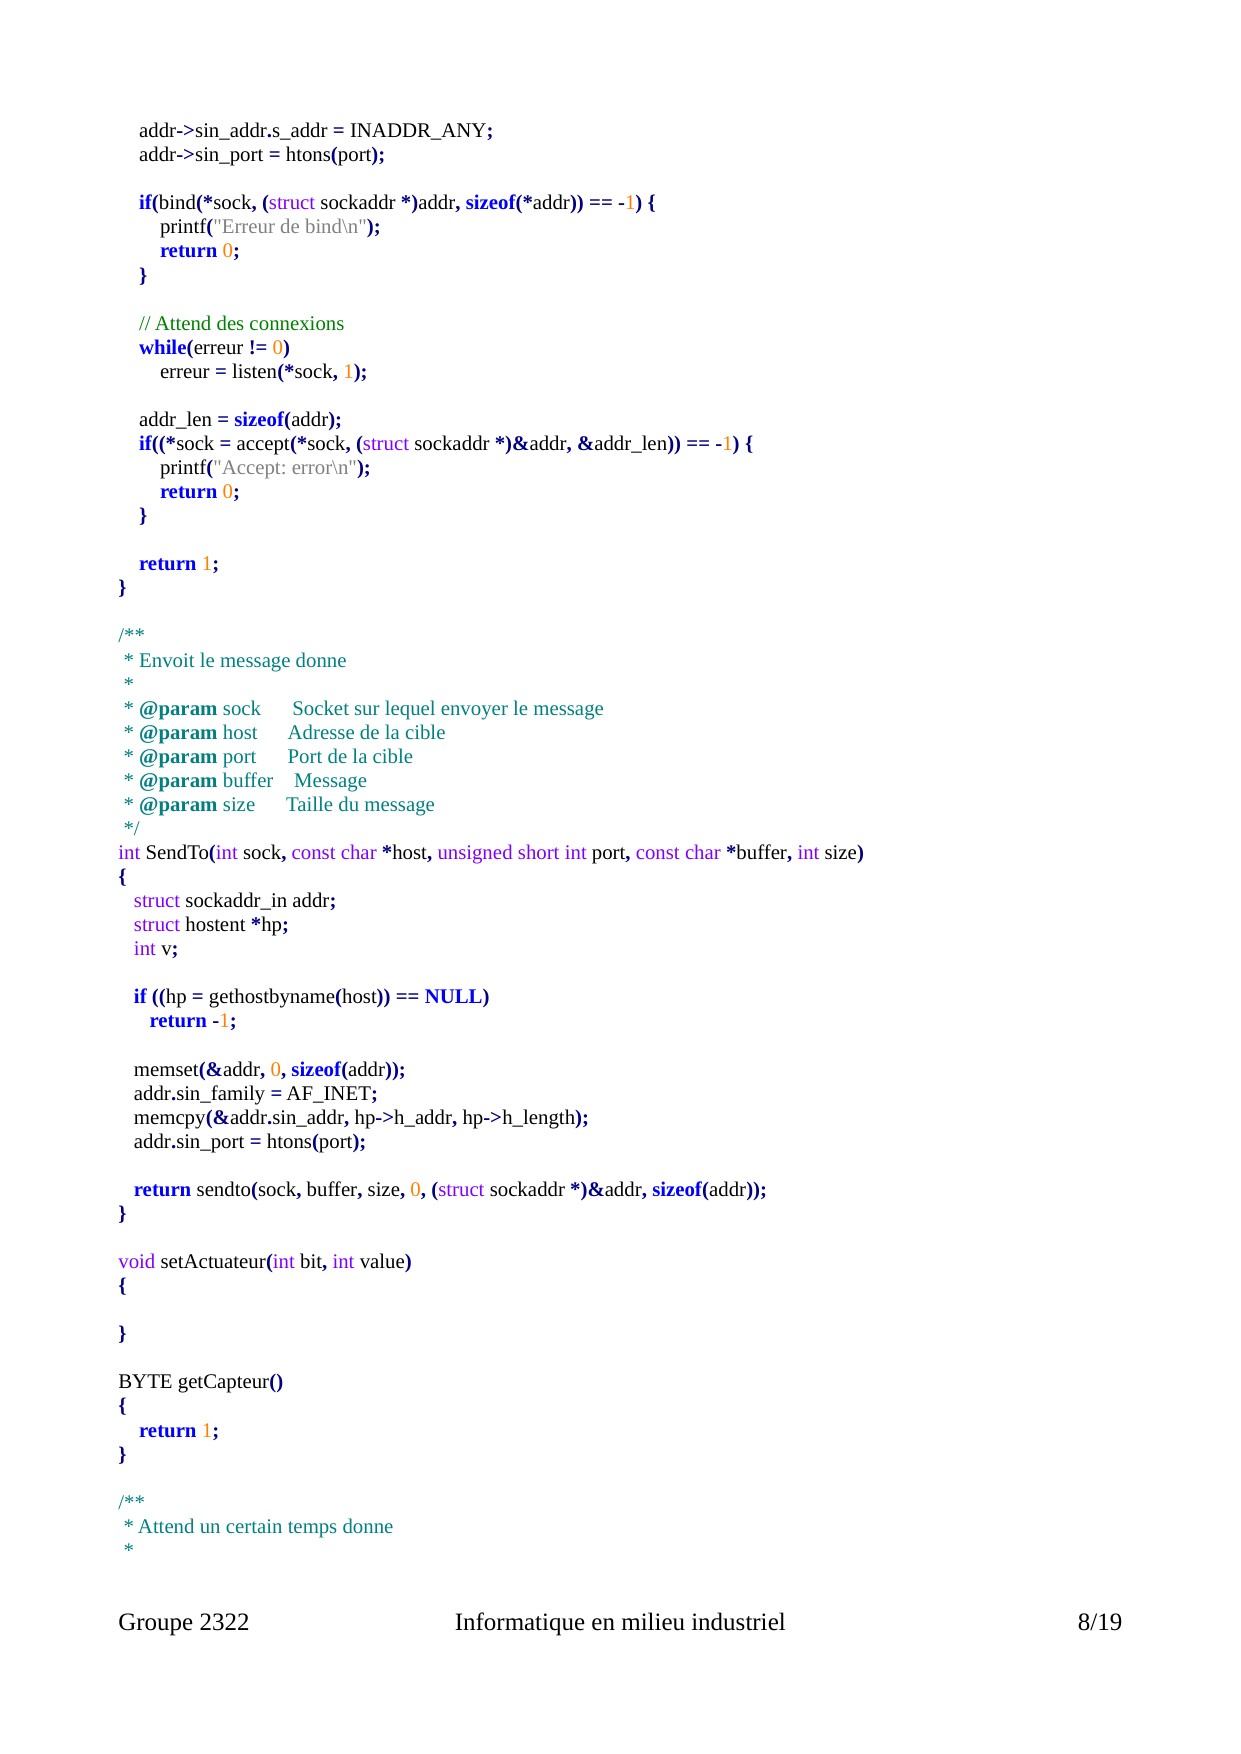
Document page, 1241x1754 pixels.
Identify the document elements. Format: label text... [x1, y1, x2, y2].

text * Envoit le message donne [118, 647, 1122, 672]
text // Attend des connexions [118, 311, 1122, 335]
text return 1; [118, 551, 1122, 575]
text if(bind(*sock, (struct sockaddr *)addr, sizeof(*addr)) == -1) { [118, 190, 1122, 214]
text void setActuateur(int bit, int value) [118, 1249, 1122, 1273]
text { [118, 1273, 1122, 1297]
text int v; [118, 936, 1122, 960]
text return -1; [118, 1008, 1122, 1032]
text } [118, 262, 1122, 287]
text BYTE getCapteur() [118, 1369, 1122, 1393]
text * [118, 1538, 1122, 1562]
text return sendto(sock, buffer, size, 0, (struct sockaddr *)&addr, sizeof(addr)); [118, 1177, 1122, 1201]
text return 0; [118, 479, 1122, 503]
text erreur = listen(*sock, 1); [118, 359, 1122, 383]
text addr->sin_port = htons(port); [118, 142, 1122, 166]
text { [118, 1393, 1122, 1417]
text addr.sin_family = AF_INET; [118, 1081, 1122, 1105]
text if ((hp = gethostbyname(host)) == NULL) [118, 984, 1122, 1008]
text } [118, 575, 1122, 599]
text * [118, 672, 1122, 696]
text { [118, 864, 1122, 888]
text addr_len = sizeof(addr); [118, 407, 1122, 431]
text memcpy(&addr.sin_addr, hp->h_addr, hp->h_length); [118, 1105, 1122, 1129]
text } [118, 1321, 1122, 1345]
text * @param size Taille du message [118, 792, 1122, 816]
text if((*sock = accept(*sock, (struct sockaddr *)&addr, &addr_len)) == -1) { [118, 431, 1122, 455]
text return 1; [118, 1417, 1122, 1442]
text struct hostent *hp; [118, 912, 1122, 936]
text printf("Accept: error\n"); [118, 455, 1122, 479]
text * @param host Adresse de la cible [118, 720, 1122, 744]
text * Attend un certain temps donne [118, 1514, 1122, 1538]
text } [118, 503, 1122, 527]
text return 0; [118, 238, 1122, 262]
text } [118, 1442, 1122, 1466]
text * @param port Port de la cible [118, 744, 1122, 768]
text /** [118, 623, 1122, 647]
text memset(&addr, 0, sizeof(addr)); [118, 1057, 1122, 1081]
text struct sockaddr_in addr; [118, 888, 1122, 912]
text * @param buffer Message [118, 768, 1122, 792]
text addr.sin_port = htons(port); [118, 1129, 1122, 1153]
text } [118, 1201, 1122, 1225]
text while(erreur != 0) [118, 335, 1122, 359]
text * @param sock Socket sur lequel envoyer le message [118, 696, 1122, 720]
text int SendTo(int sock, const char *host, unsigned short int port, const char *buffer, int size) [118, 840, 1122, 864]
text */ [118, 816, 1122, 840]
text /** [118, 1490, 1122, 1514]
text printf("Erreur de bind\n"); [118, 214, 1122, 238]
text addr->sin_addr.s_addr = INADDR_ANY; [118, 118, 1122, 142]
